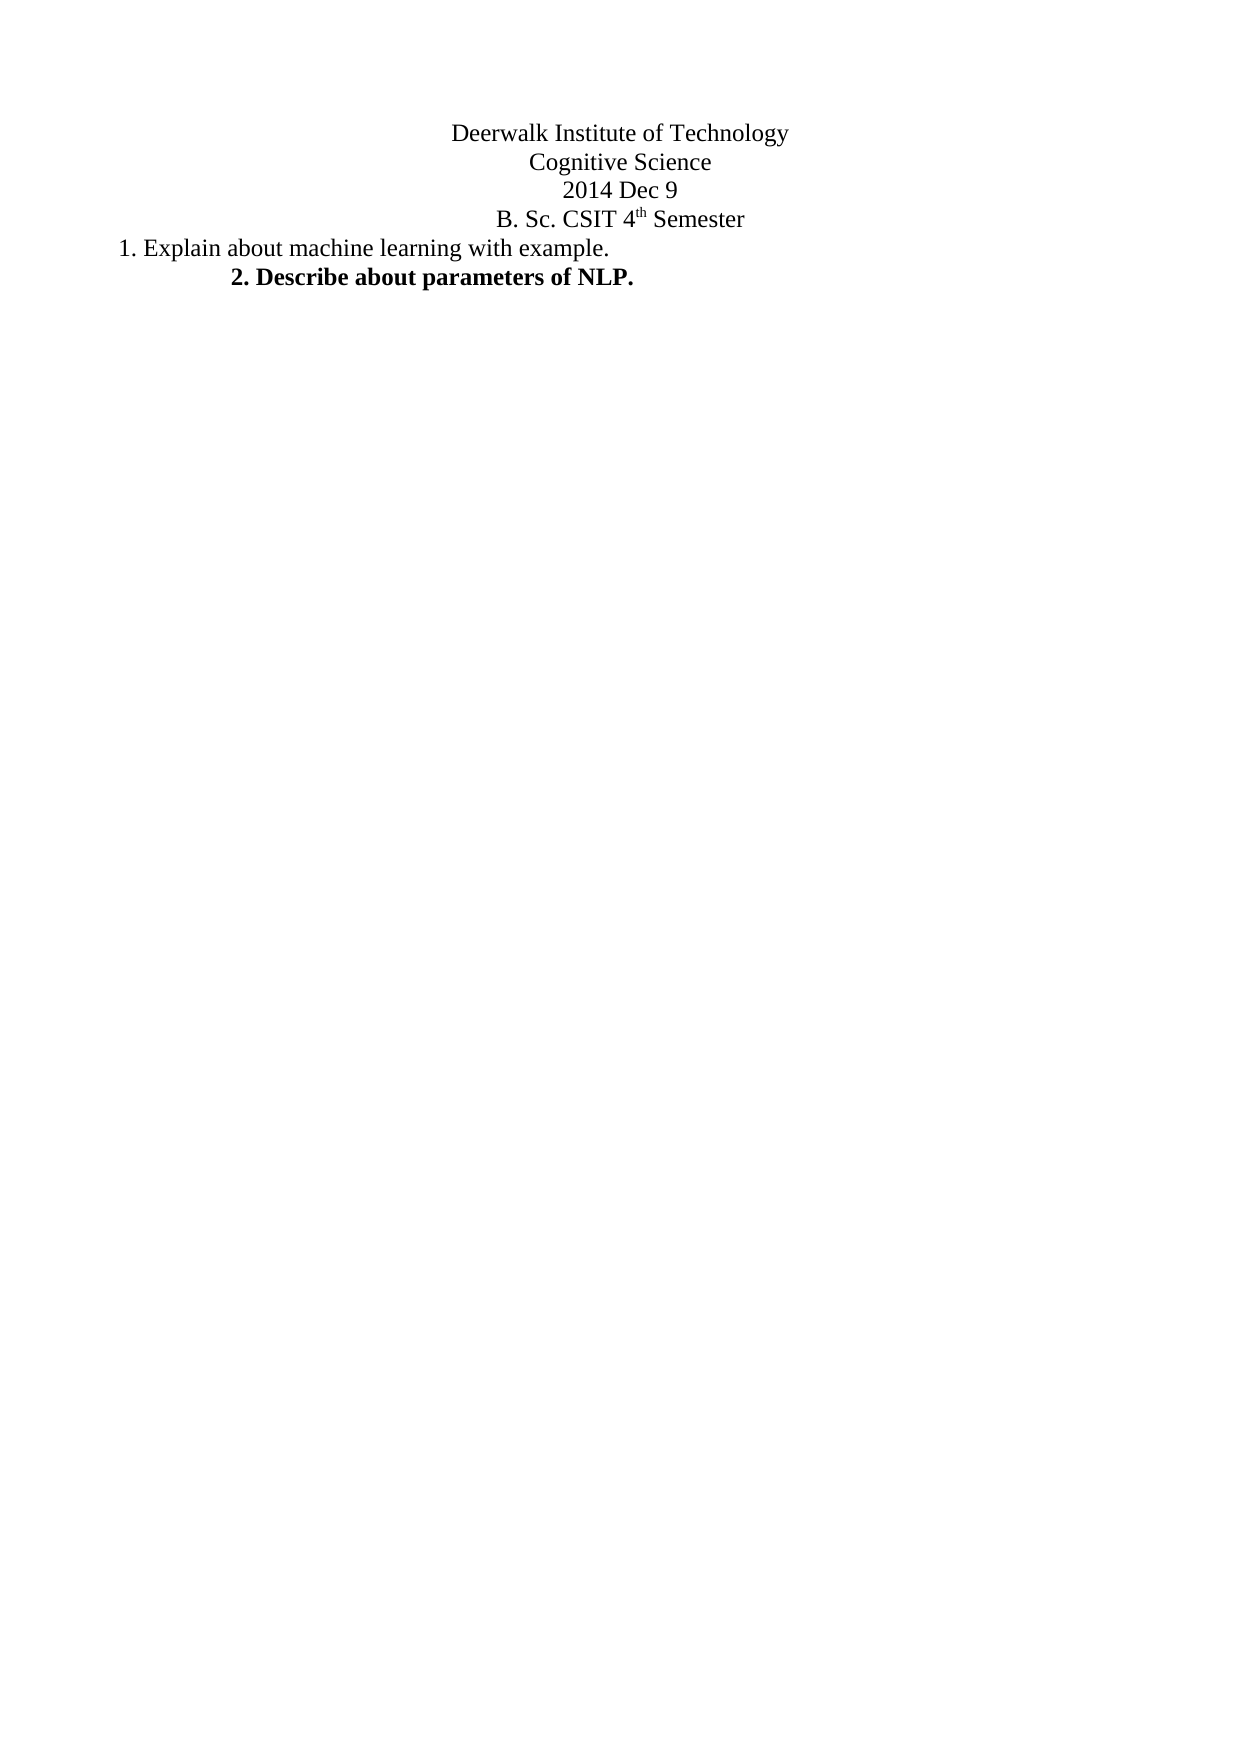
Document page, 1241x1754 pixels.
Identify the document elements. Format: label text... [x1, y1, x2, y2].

text Deerwalk Institute of Technology [118, 118, 1122, 147]
text 2014 Dec 9 [118, 176, 1122, 204]
text 1. Explain about machine learning with example. [118, 233, 1122, 262]
text Cognitive Science [118, 147, 1122, 176]
text 2. Describe about parameters of NLP. [231, 262, 1122, 291]
text B. Sc. CSIT 4th Semester [118, 204, 1122, 233]
